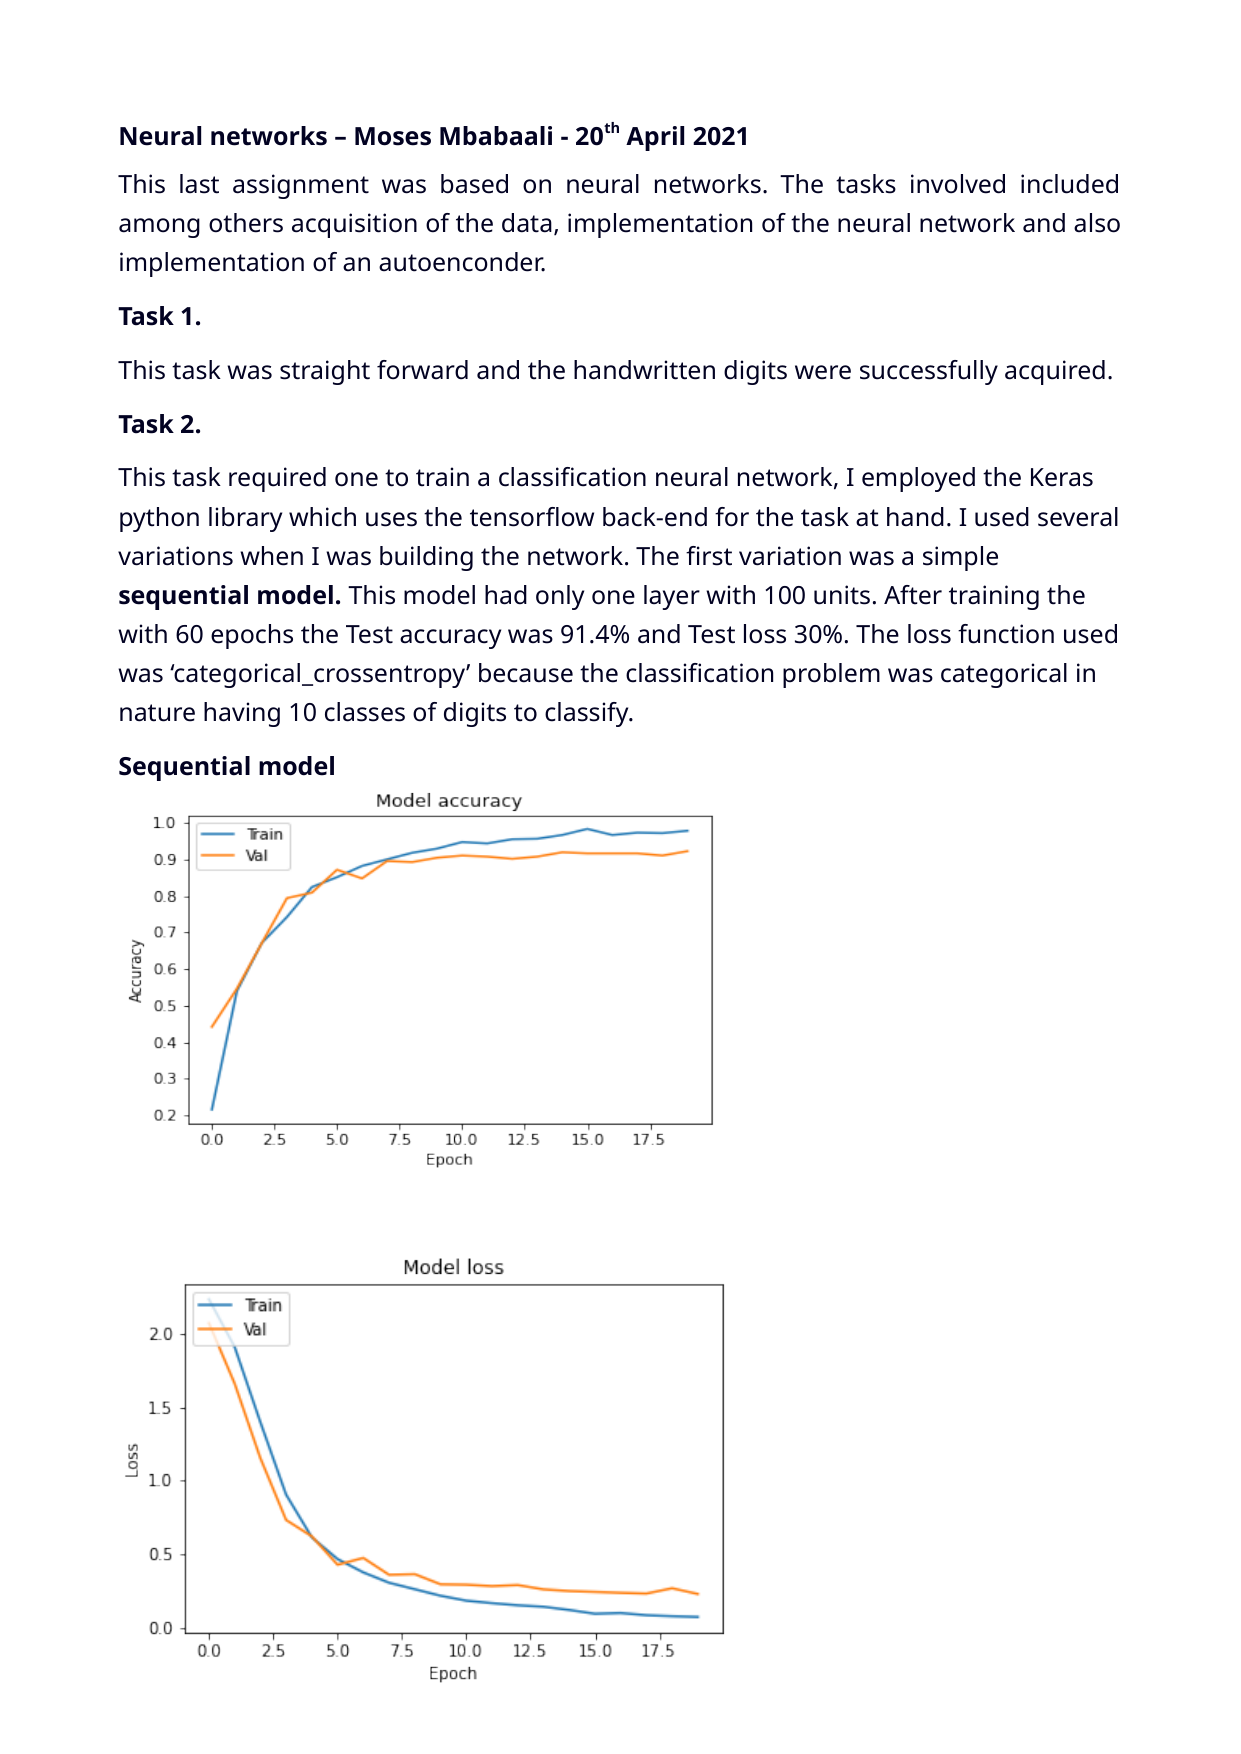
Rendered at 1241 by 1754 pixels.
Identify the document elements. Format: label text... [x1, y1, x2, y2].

subtitle Neural networks – Moses Mbabaali - 20th April 2021 [118, 118, 1122, 152]
text This task required one to train a classification neural network, I employed the Keras python library which uses the tensorflow back-end for the task at hand. I used several variations when I was building the network. The first variation was a simple sequential model. This model had only one layer with 100 units. After training the with 60 epochs the Test accuracy was 91.4% and Test loss 30%. The loss function used was ‘categorical_crossentropy’ because the classification problem was categorical in nature having 10 classes of digits to classify. [118, 460, 1122, 729]
text This last assignment was based on neural networks. The tasks involved included among others acquisition of the data, implementation of the neural network and also implementation of an autoenconder. [118, 167, 1122, 279]
text Task 2. [118, 406, 1122, 440]
text This task was straight forward and the handwritten digits were successfully acquired. [118, 353, 1122, 387]
text Task 1. [118, 299, 1122, 333]
picture [123, 787, 725, 1169]
picture [120, 1251, 733, 1691]
text Sequential model [118, 749, 1122, 783]
